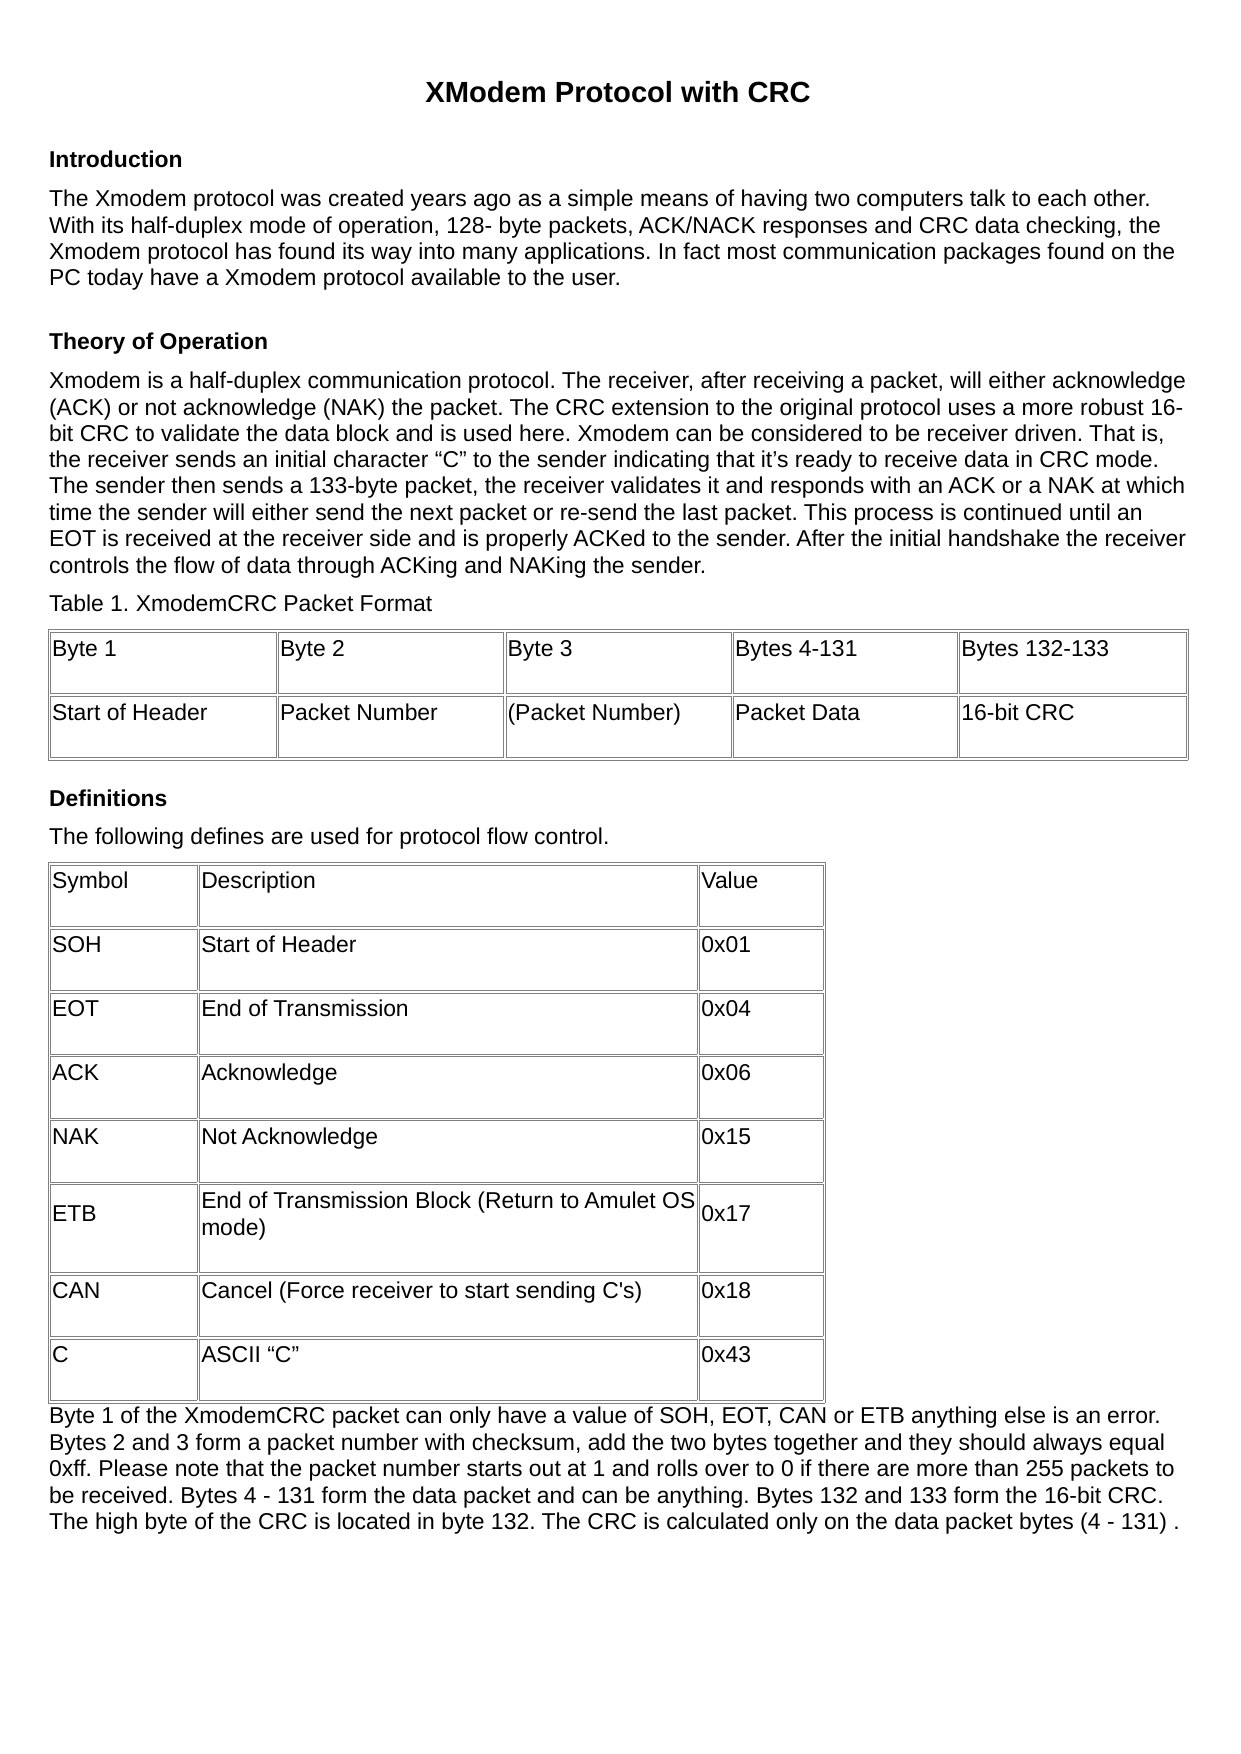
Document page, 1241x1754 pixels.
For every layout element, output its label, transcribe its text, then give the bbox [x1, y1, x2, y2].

table_header Description [200, 866, 697, 926]
table_cell EOT [51, 994, 197, 1054]
table_cell C [51, 1340, 197, 1400]
table_cell NAK [51, 1121, 197, 1182]
table_cell Start of Header [200, 930, 697, 990]
table_cell End of Transmission [200, 994, 697, 1054]
text Byte 1 of the XmodemCRC packet can only have a value of SOH, EOT, CAN or ETB anything else is an error. Bytes 2 and 3 form a packet number with checksum, add the two bytes together and they should always equal 0xff. Please note that the packet number starts out at 1 and rolls over to 0 if there are more than 255 packets to be received. Bytes 4 - 131 form the data packet and can be anything. Bytes 132 and 133 form the 16-bit CRC. The high byte of the CRC is located in byte 132. The CRC is calculated only on the data packet bytes (4 - 131) . [49, 1402, 1187, 1534]
table_cell Not Acknowledge [200, 1121, 697, 1182]
table_header Bytes 132-133 [960, 633, 1186, 693]
table_cell (Packet Number) [507, 697, 731, 757]
table_cell Acknowledge [200, 1057, 697, 1118]
table_header Byte 3 [507, 633, 731, 693]
subtitle Theory of Operation [49, 328, 1187, 354]
table_cell 0x18 [700, 1276, 823, 1336]
table_cell SOH [51, 930, 197, 990]
table_cell 0x43 [700, 1340, 823, 1400]
table_header Byte 2 [279, 633, 503, 693]
table_cell CAN [51, 1276, 197, 1336]
table_cell Packet Number [279, 697, 503, 757]
table_header Value [700, 866, 823, 926]
text Table 1. XmodemCRC Packet Format [49, 590, 1187, 617]
table_cell End of Transmission Block (Return to Amulet OS mode) [200, 1185, 697, 1272]
table_cell 0x04 [700, 994, 823, 1054]
subtitle Definitions [49, 784, 1187, 811]
table_cell Start of Header [51, 697, 276, 757]
table_cell Packet Data [734, 697, 957, 757]
table_cell ASCII “C” [200, 1340, 697, 1400]
table_cell 0x17 [700, 1185, 823, 1272]
text The following defines are used for protocol flow control. [49, 823, 1187, 850]
table_cell 0x15 [700, 1121, 823, 1182]
table_cell 0x06 [700, 1057, 823, 1118]
table_header Bytes 4-131 [734, 633, 957, 693]
table_header Byte 1 [51, 633, 276, 693]
table_cell Cancel (Force receiver to start sending C's) [200, 1276, 697, 1336]
table_cell 16-bit CRC [960, 697, 1186, 757]
table_cell ETB [51, 1185, 197, 1272]
subtitle XModem Protocol with CRC [49, 75, 1187, 109]
table_cell ACK [51, 1057, 197, 1118]
table_cell 0x01 [700, 930, 823, 990]
subtitle Introduction [49, 146, 1187, 173]
table_header Symbol [51, 866, 197, 926]
text Xmodem is a half-duplex communication protocol. The receiver, after receiving a packet, will either acknowledge (ACK) or not acknowledge (NAK) the packet. The CRC extension to the original protocol uses a more robust 16-bit CRC to validate the data block and is used here. Xmodem can be considered to be receiver driven. That is, the receiver sends an initial character “C” to the sender indicating that it’s ready to receive data in CRC mode. The sender then sends a 133-byte packet, the receiver validates it and responds with an ACK or a NAK at which time the sender will either send the next packet or re-send the last packet. This process is continued until an EOT is received at the receiver side and is properly ACKed to the sender. After the initial handshake the receiver controls the flow of data through ACKing and NAKing the sender. [49, 367, 1187, 578]
text The Xmodem protocol was created years ago as a simple means of having two computers talk to each other. With its half-duplex mode of operation, 128- byte packets, ACK/NACK responses and CRC data checking, the Xmodem protocol has found its way into many applications. In fact most communication packages found on the PC today have a Xmodem protocol available to the user. [49, 185, 1187, 291]
